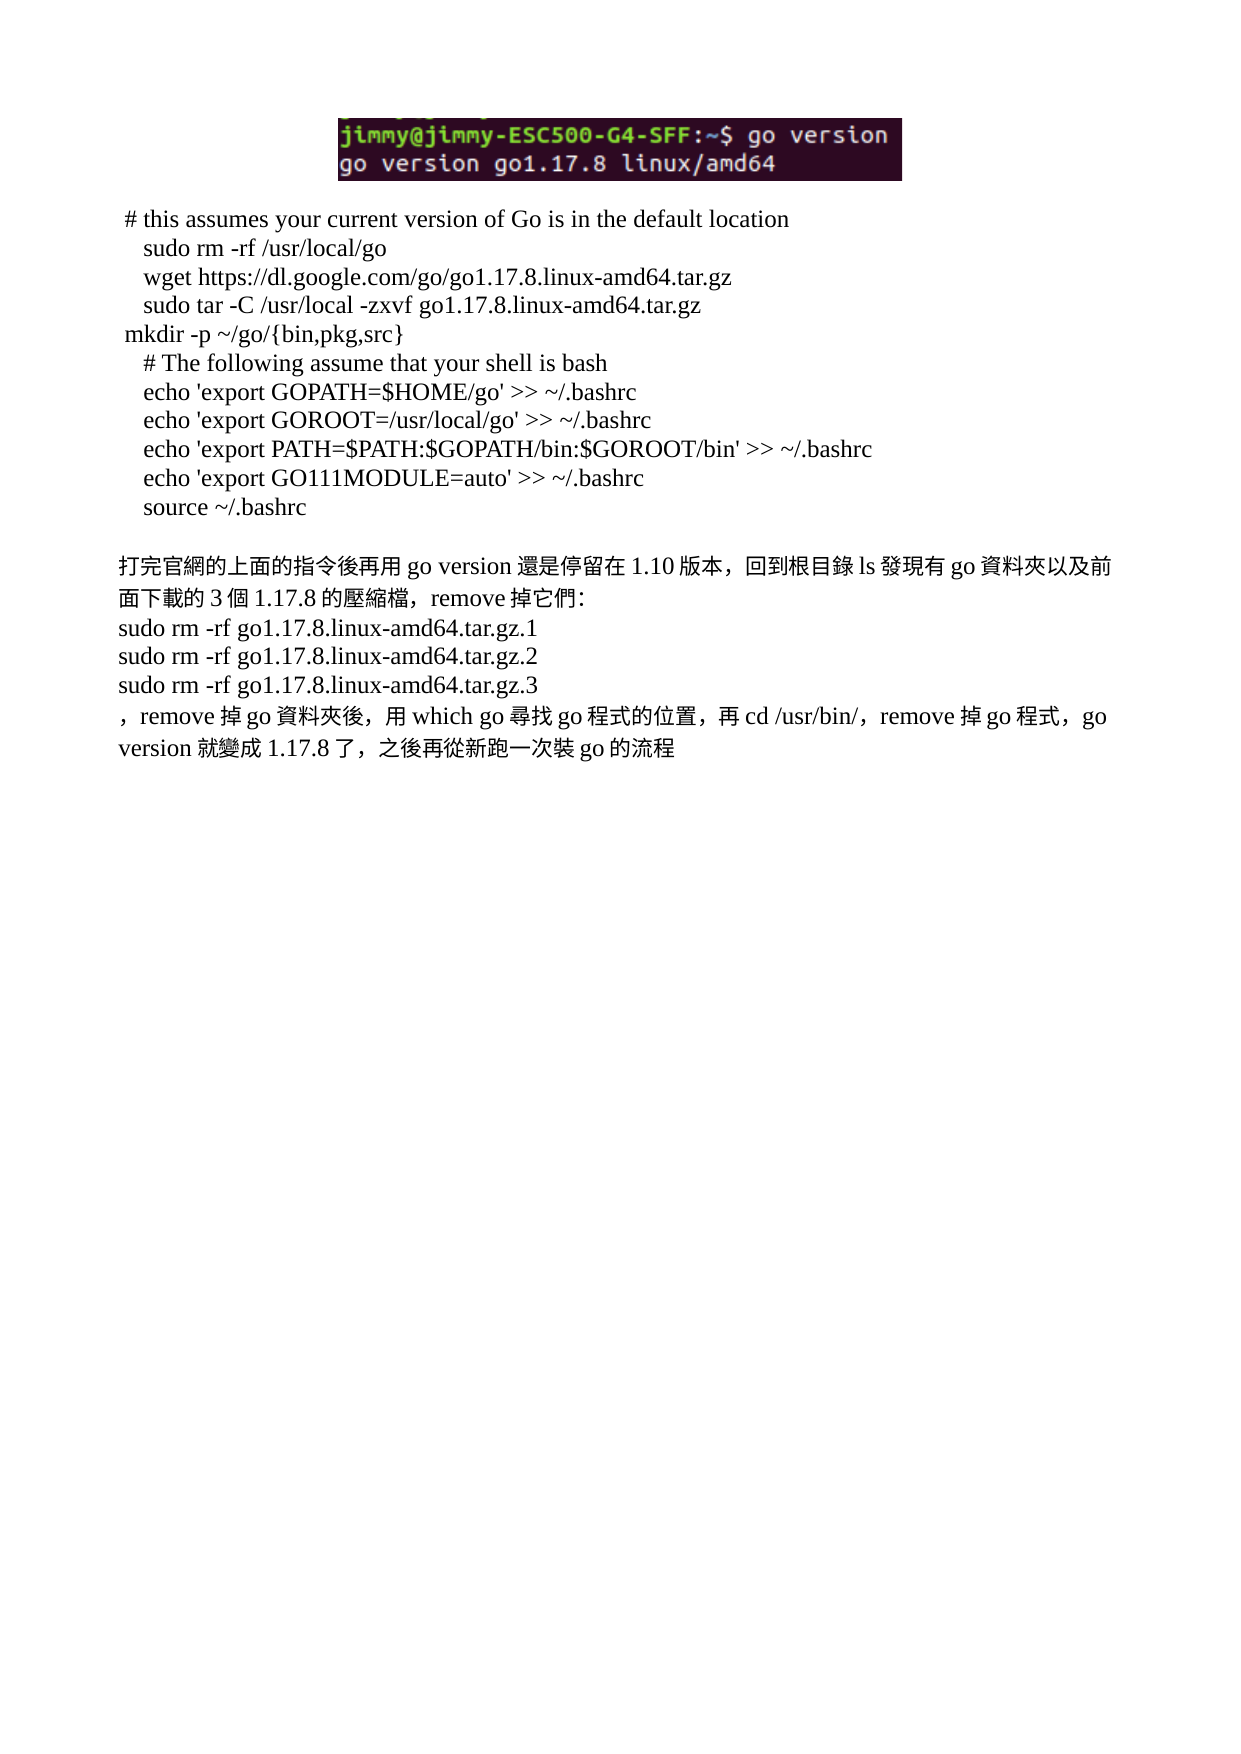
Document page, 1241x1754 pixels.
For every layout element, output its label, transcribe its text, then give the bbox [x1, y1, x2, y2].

text sudo rm -rf go1.17.8.linux-amd64.tar.gz.3 [118, 670, 1122, 699]
text sudo tar -C /usr/local -zxvf go1.17.8.linux-amd64.tar.gz [118, 291, 1122, 319]
text echo 'export GOROOT=/usr/local/go' >> ~/.bashrc [118, 406, 1122, 434]
text # The following assume that your shell is bash [118, 348, 1122, 377]
text echo 'export GO111MODULE=auto' >> ~/.bashrc [118, 463, 1122, 492]
text ，remove掉go資料夾後，用which go尋找go程式的位置，再cd /usr/bin/，remove掉go程式，go version就變成1.17.8了，之後再從新跑一次裝go的流程 [118, 699, 1122, 762]
text source ~/.bashrc [118, 492, 1122, 521]
text wget https://dl.google.com/go/go1.17.8.linux-amd64.tar.gz [118, 262, 1122, 291]
text sudo rm -rf /usr/local/go [118, 233, 1122, 262]
text echo 'export GOPATH=$HOME/go' >> ~/.bashrc [118, 377, 1122, 406]
text 打完官網的上面的指令後再用go version還是停留在1.10版本，回到根目錄ls發現有go資料夾以及前面下載的3個1.17.8的壓縮檔，remove掉它們： [118, 549, 1122, 613]
text sudo rm -rf go1.17.8.linux-amd64.tar.gz.1 [118, 613, 1122, 641]
text sudo rm -rf go1.17.8.linux-amd64.tar.gz.2 [118, 641, 1122, 670]
text echo 'export PATH=$PATH:$GOPATH/bin:$GOROOT/bin' >> ~/.bashrc [118, 434, 1122, 463]
picture [338, 118, 903, 181]
text # this assumes your current version of Go is in the default location [118, 204, 1122, 233]
text mkdir -p ~/go/{bin,pkg,src} [118, 319, 1122, 348]
